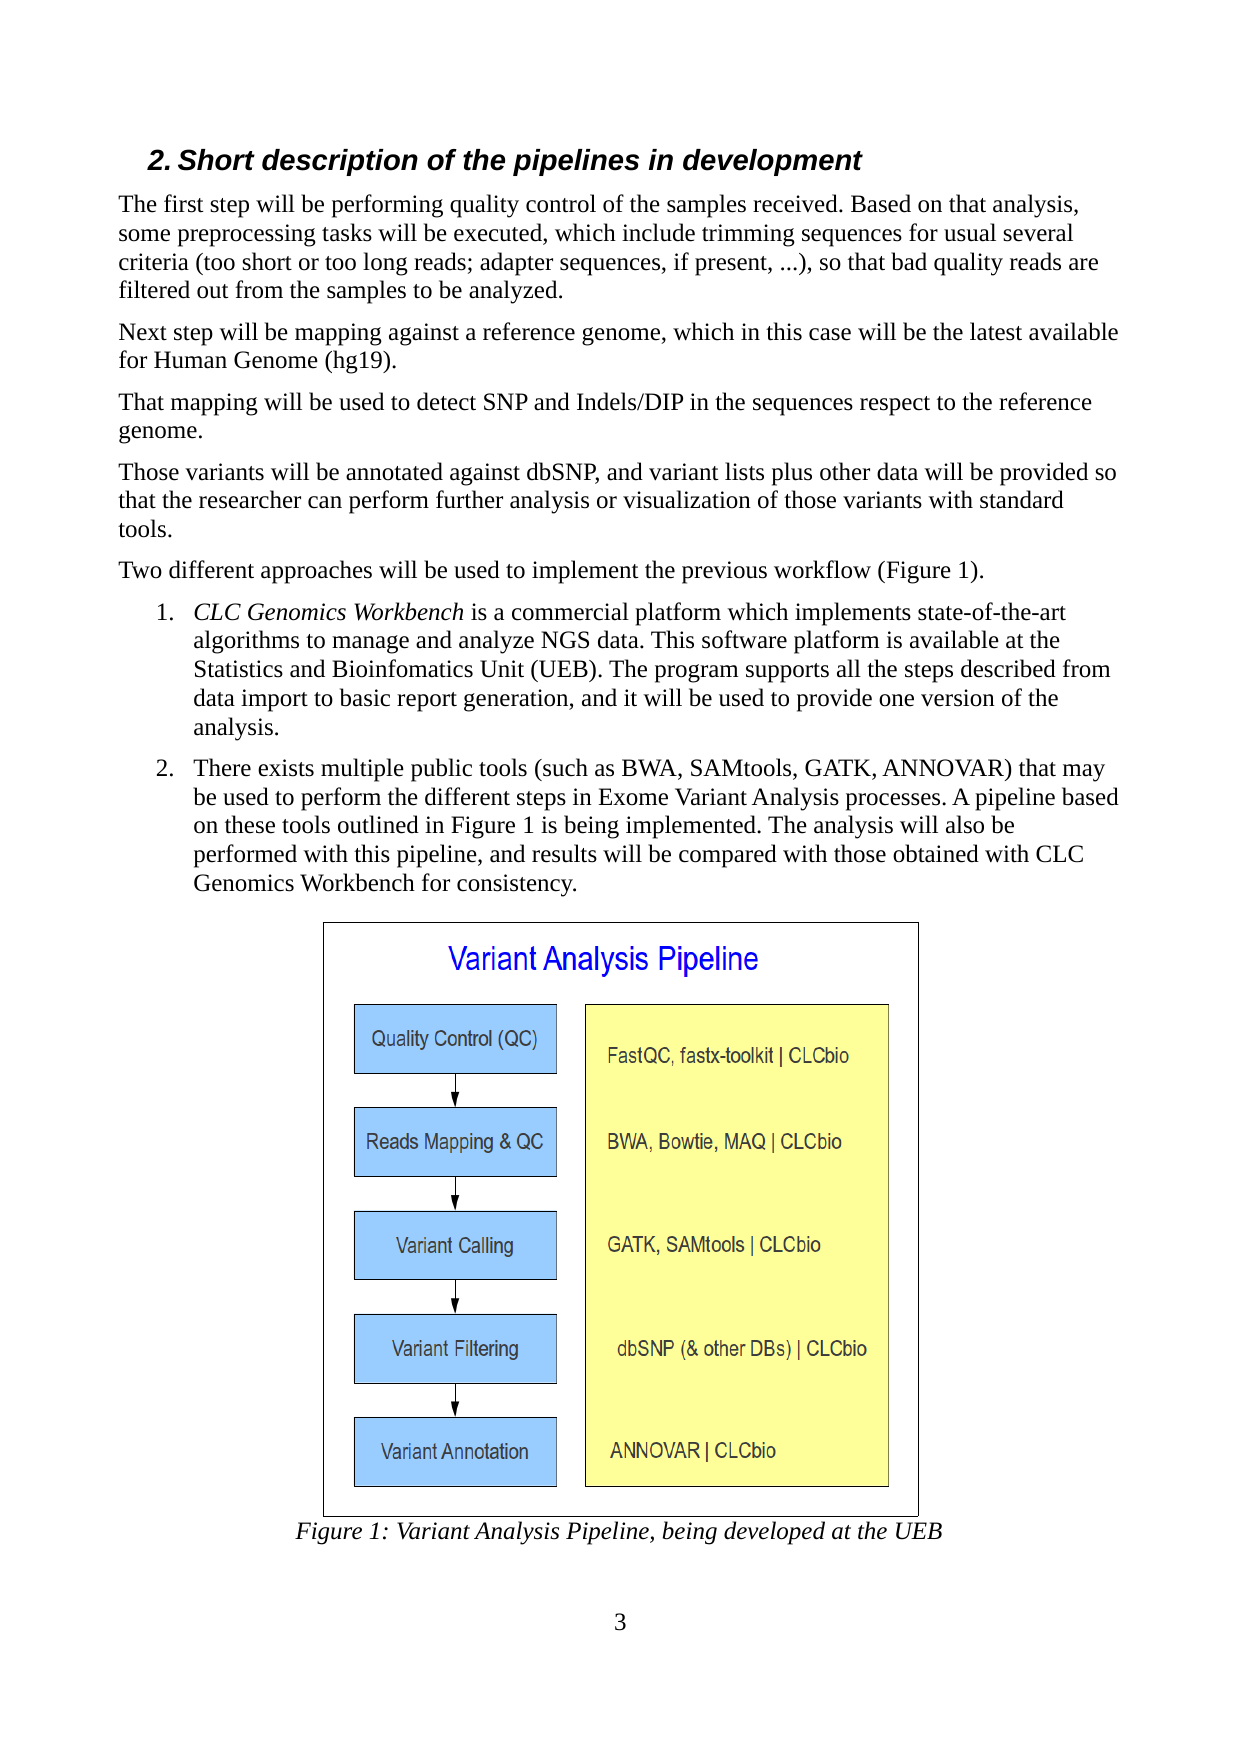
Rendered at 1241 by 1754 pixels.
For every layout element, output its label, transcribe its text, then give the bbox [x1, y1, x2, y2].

text Those variants will be annotated against dbSNP, and variant lists plus other data will be provided so that the researcher can perform further analysis or visualization of those variants with standard tools. [118, 457, 1122, 543]
text The first step will be performing quality control of the samples received. Based on that analysis, some preprocessing tasks will be executed, which include trimming sequences for usual several criteria (too short or too long reads; adapter sequences, if present, ...), so that bad quality reads are filtered out from the samples to be analyzed. [118, 189, 1122, 304]
picture [325, 924, 915, 1514]
list There exists multiple public tools (such as BWA, SAMtools, GATK, ANNOVAR) that may be used to perform the different steps in Exome Variant Analysis processes. A pipeline based on these tools outlined in Figure 1 is being implemented. The analysis will also be performed with this pipeline, and results will be compared with those obtained with CLC Genomics Workbench for consistency. [156, 753, 1122, 897]
table_header [118, 909, 1122, 1574]
text Two different approaches will be used to implement the previous workflow (Figure 1). [118, 555, 1122, 584]
text That mapping will be used to detect SNP and Indels/DIP in the sequences respect to the reference genome. [118, 387, 1122, 444]
subtitle Short description of the pipelines in development [118, 143, 1122, 177]
text Next step will be mapping against a reference genome, which in this case will be the latest available for Human Genome (hg19). [118, 317, 1122, 374]
list CLC Genomics Workbench is a commercial platform which implements state-of-the-art algorithms to manage and analyze NGS data. This software platform is available at the Statistics and Bioinfomatics Unit (UEB). The program supports all the steps described from data import to basic report generation, and it will be used to provide one version of the analysis. [156, 597, 1122, 740]
